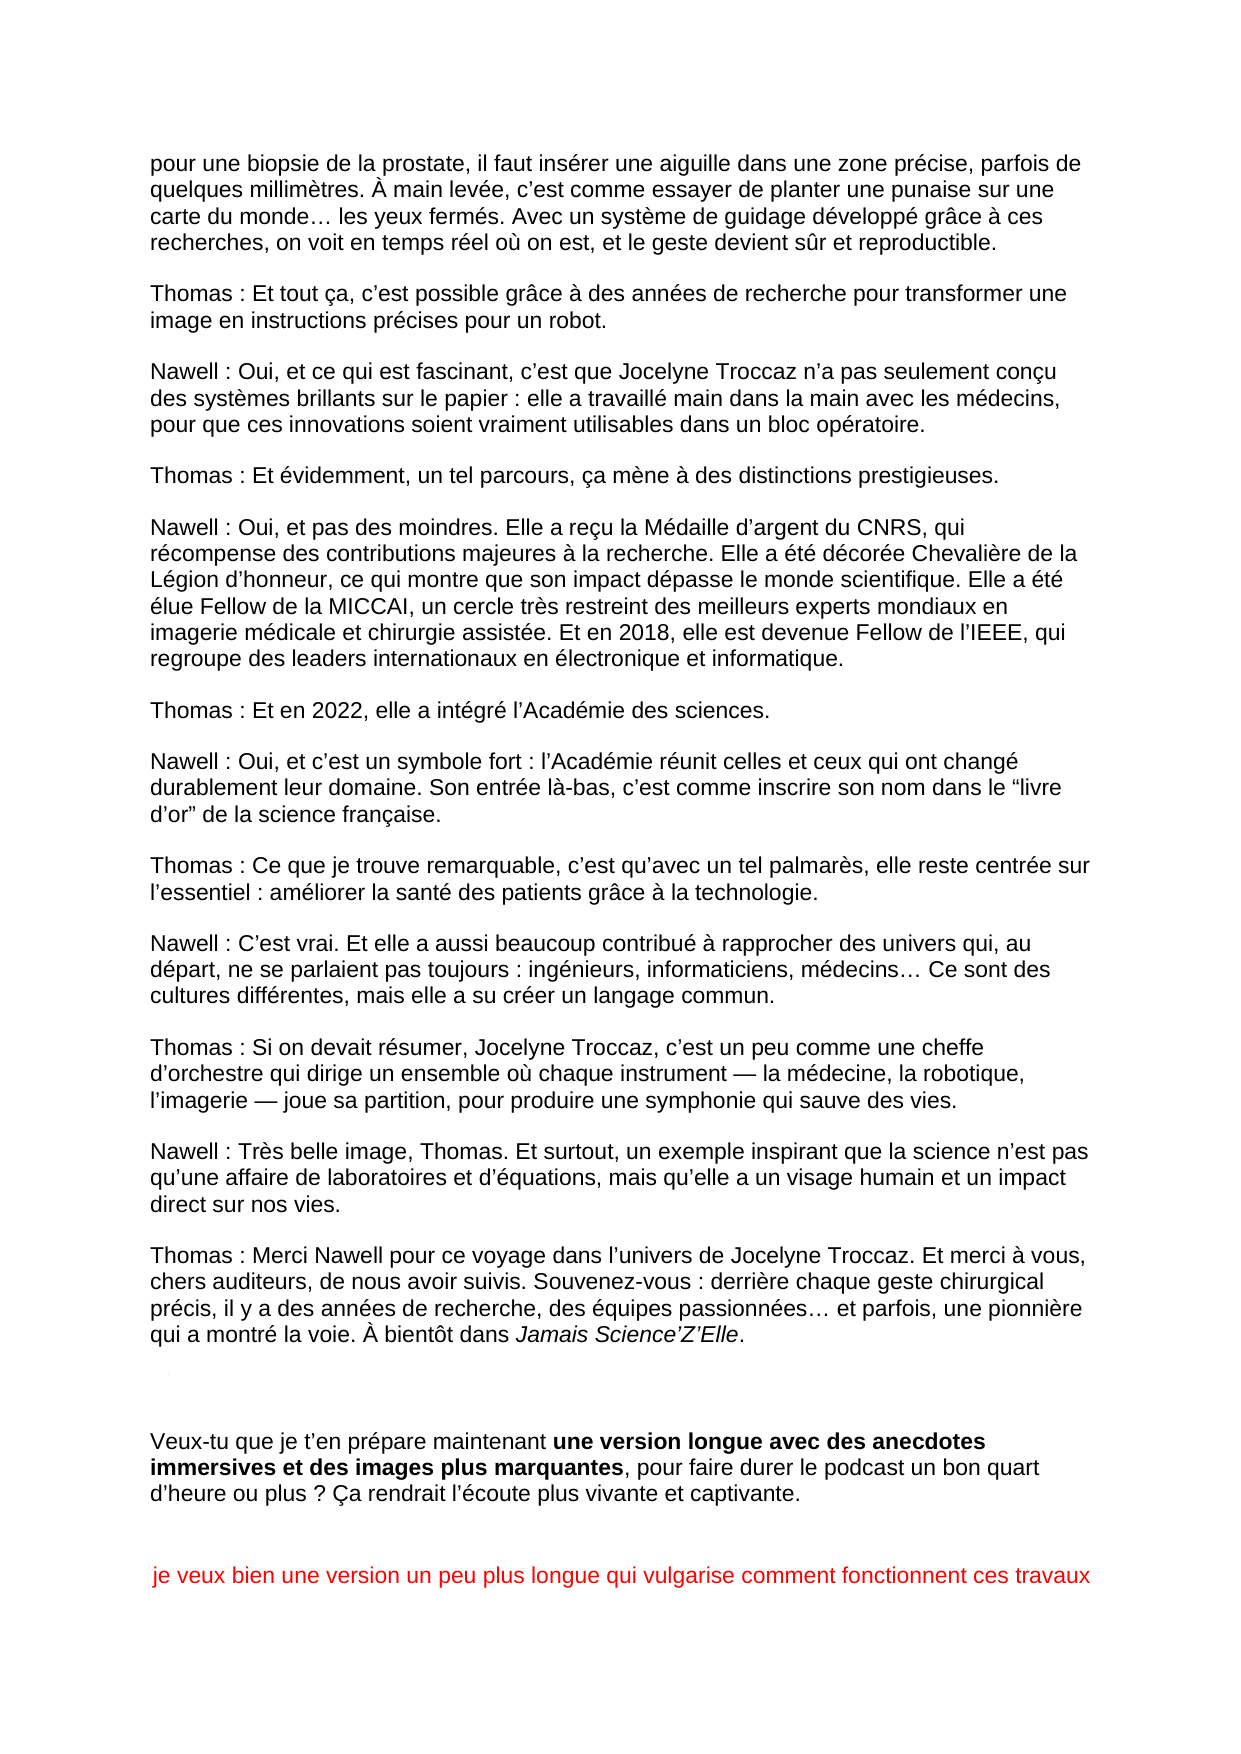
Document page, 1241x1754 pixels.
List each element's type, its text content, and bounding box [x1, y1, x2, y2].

text Nawell : Oui, et pas des moindres. Elle a reçu la Médaille d’argent du CNRS, qui récompense des contributions majeures à la recherche. Elle a été décorée Chevalière de la Légion d’honneur, ce qui montre que son impact dépasse le monde scientifique. Elle a été élue Fellow de la MICCAI, un cercle très restreint des meilleurs experts mondiaux en imagerie médicale et chirurgie assistée. Et en 2018, elle est devenue Fellow de l’IEEE, qui regroupe des leaders internationaux en électronique et informatique. [150, 513, 1090, 672]
text Thomas : Et évidemment, un tel parcours, ça mène à des distinctions prestigieuses. [150, 462, 1090, 488]
text je veux bien une version un peu plus longue qui vulgarise comment fonctionnent ces travaux [150, 1562, 1090, 1588]
text pour une biopsie de la prostate, il faut insérer une aiguille dans une zone précise, parfois de quelques millimètres. À main levée, c’est comme essayer de planter une punaise sur une carte du monde… les yeux fermés. Avec un système de guidage développé grâce à ces recherches, on voit en temps réel où on est, et le geste devient sûr et reproductible. [150, 150, 1090, 255]
text Thomas : Si on devait résumer, Jocelyne Troccaz, c’est un peu comme une cheffe d’orchestre qui dirige un ensemble où chaque instrument — la médecine, la robotique, l’imagerie — joue sa partition, pour produire une symphonie qui sauve des vies. [150, 1034, 1090, 1113]
text Thomas : Et tout ça, c’est possible grâce à des années de recherche pour transformer une image en instructions précises pour un robot. [150, 280, 1090, 333]
text Veux-tu que je t’en prépare maintenant une version longue avec des anecdotes immersives et des images plus marquantes, pour faire durer le podcast un bon quart d’heure ou plus ? Ça rendrait l’écoute plus vivante et captivante. [150, 1428, 1090, 1507]
text Nawell : Très belle image, Thomas. Et surtout, un exemple inspirant que la science n’est pas qu’une affaire de laboratoires et d’équations, mais qu’elle a un visage humain et un impact direct sur nos vies. [150, 1138, 1090, 1217]
text Thomas : Ce que je trouve remarquable, c’est qu’avec un tel palmarès, elle reste centrée sur l’essentiel : améliorer la santé des patients grâce à la technologie. [150, 852, 1090, 905]
text Nawell : C’est vrai. Et elle a aussi beaucoup contribué à rapprocher des univers qui, au départ, ne se parlaient pas toujours : ingénieurs, informaticiens, médecins… Ce sont des cultures différentes, mais elle a su créer un langage commun. [150, 930, 1090, 1009]
text Nawell : Oui, et ce qui est fascinant, c’est que Jocelyne Troccaz n’a pas seulement conçu des systèmes brillants sur le papier : elle a travaillé main dans la main avec les médecins, pour que ces innovations soient vraiment utilisables dans un bloc opératoire. [150, 358, 1090, 437]
text Thomas : Merci Nawell pour ce voyage dans l’univers de Jocelyne Troccaz. Et merci à vous, chers auditeurs, de nous avoir suivis. Souvenez-vous : derrière chaque geste chirurgical précis, il y a des années de recherche, des équipes passionnées… et parfois, une pionnière qui a montré la voie. À bientôt dans Jamais Science’Z’Elle. [150, 1242, 1090, 1347]
text Thomas : Et en 2022, elle a intégré l’Académie des sciences. [150, 697, 1090, 723]
text Nawell : Oui, et c’est un symbole fort : l’Académie réunit celles et ceux qui ont changé durablement leur domaine. Son entrée là-bas, c’est comme inscrire son nom dans le “livre d’or” de la science française. [150, 748, 1090, 827]
